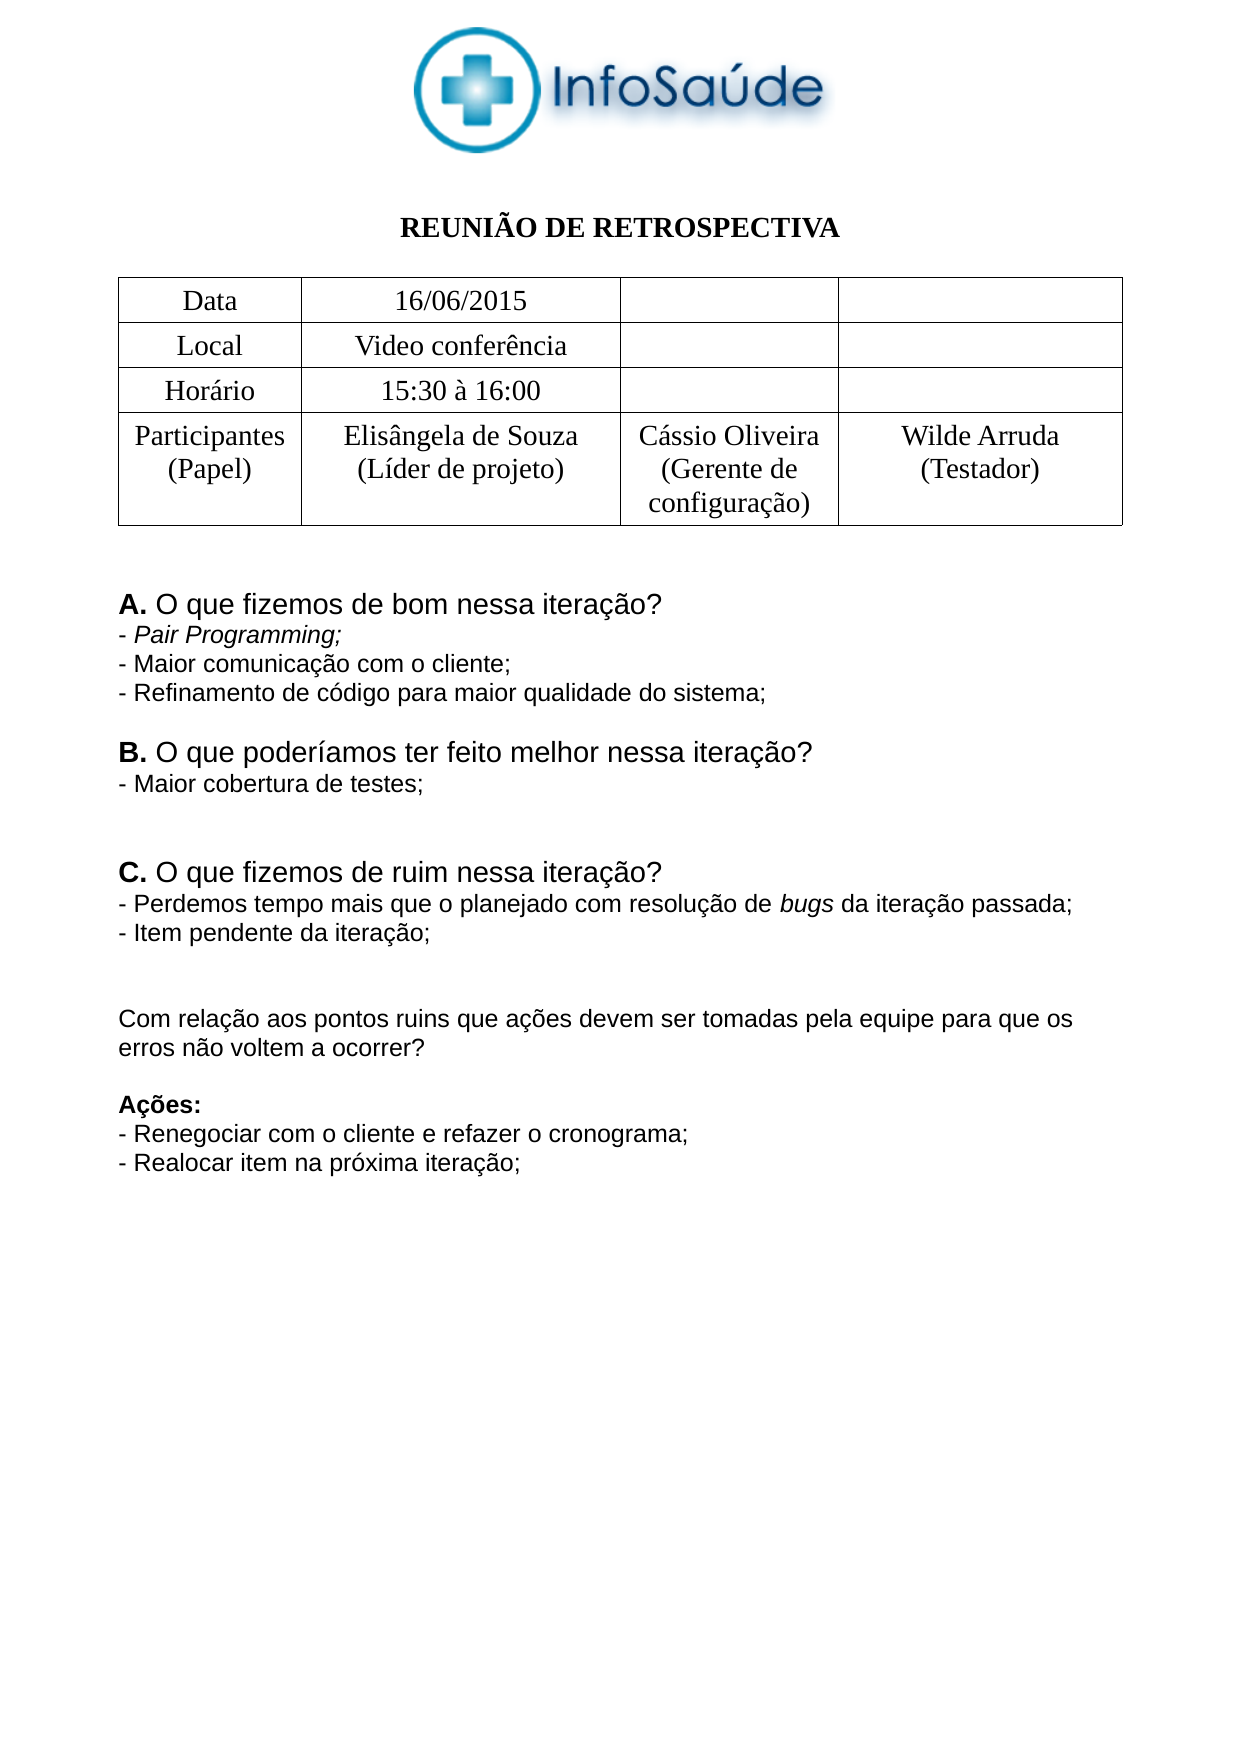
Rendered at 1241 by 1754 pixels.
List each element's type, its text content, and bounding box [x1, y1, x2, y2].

text C. O que fizemos de ruim nessa iteração? [118, 855, 1122, 889]
table_cell [839, 323, 1122, 367]
text Com relação aos pontos ruins que ações devem ser tomadas pela equipe para que os erros não voltem a ocorrer? [118, 1004, 1122, 1061]
table_cell Wilde Arruda (Testador) [839, 413, 1122, 524]
table_cell Cássio Oliveira (Gerente de configuração) [621, 413, 838, 524]
table_cell Elisângela de Souza (Líder de projeto) [302, 413, 620, 524]
table_header 16/06/2015 [302, 278, 620, 322]
table_cell [621, 323, 838, 367]
table_header Data [119, 278, 301, 322]
text - Maior comunicação com o cliente; [118, 649, 1122, 678]
text - Perdemos tempo mais que o planejado com resolução de bugs da iteração passada; [118, 889, 1122, 917]
text - Realocar item na próxima iteração; [118, 1147, 1122, 1176]
table_cell Participantes (Papel) [119, 413, 301, 524]
table_cell Local [119, 323, 301, 367]
table_cell Horário [119, 368, 301, 412]
text Ações: [118, 1090, 1122, 1119]
text - Maior cobertura de testes; [118, 769, 1122, 798]
text - Item pendente da iteração; [118, 917, 1122, 946]
table_header [839, 278, 1122, 322]
picture [404, 21, 836, 167]
table_header [621, 278, 838, 322]
table_cell [621, 368, 838, 412]
text REUNIÃO DE RETROSPECTIVA [118, 210, 1122, 243]
table_cell Video conferência [302, 323, 620, 367]
text - Renegociar com o cliente e refazer o cronograma; [118, 1119, 1122, 1147]
text A. O que fizemos de bom nessa iteração? [118, 587, 1122, 620]
text - Refinamento de código para maior qualidade do sistema; [118, 678, 1122, 707]
text - Pair Programming; [118, 620, 1122, 649]
table_cell 15:30 à 16:00 [302, 368, 620, 412]
text B. O que poderíamos ter feito melhor nessa iteração? [118, 735, 1122, 769]
table_cell [839, 368, 1122, 412]
